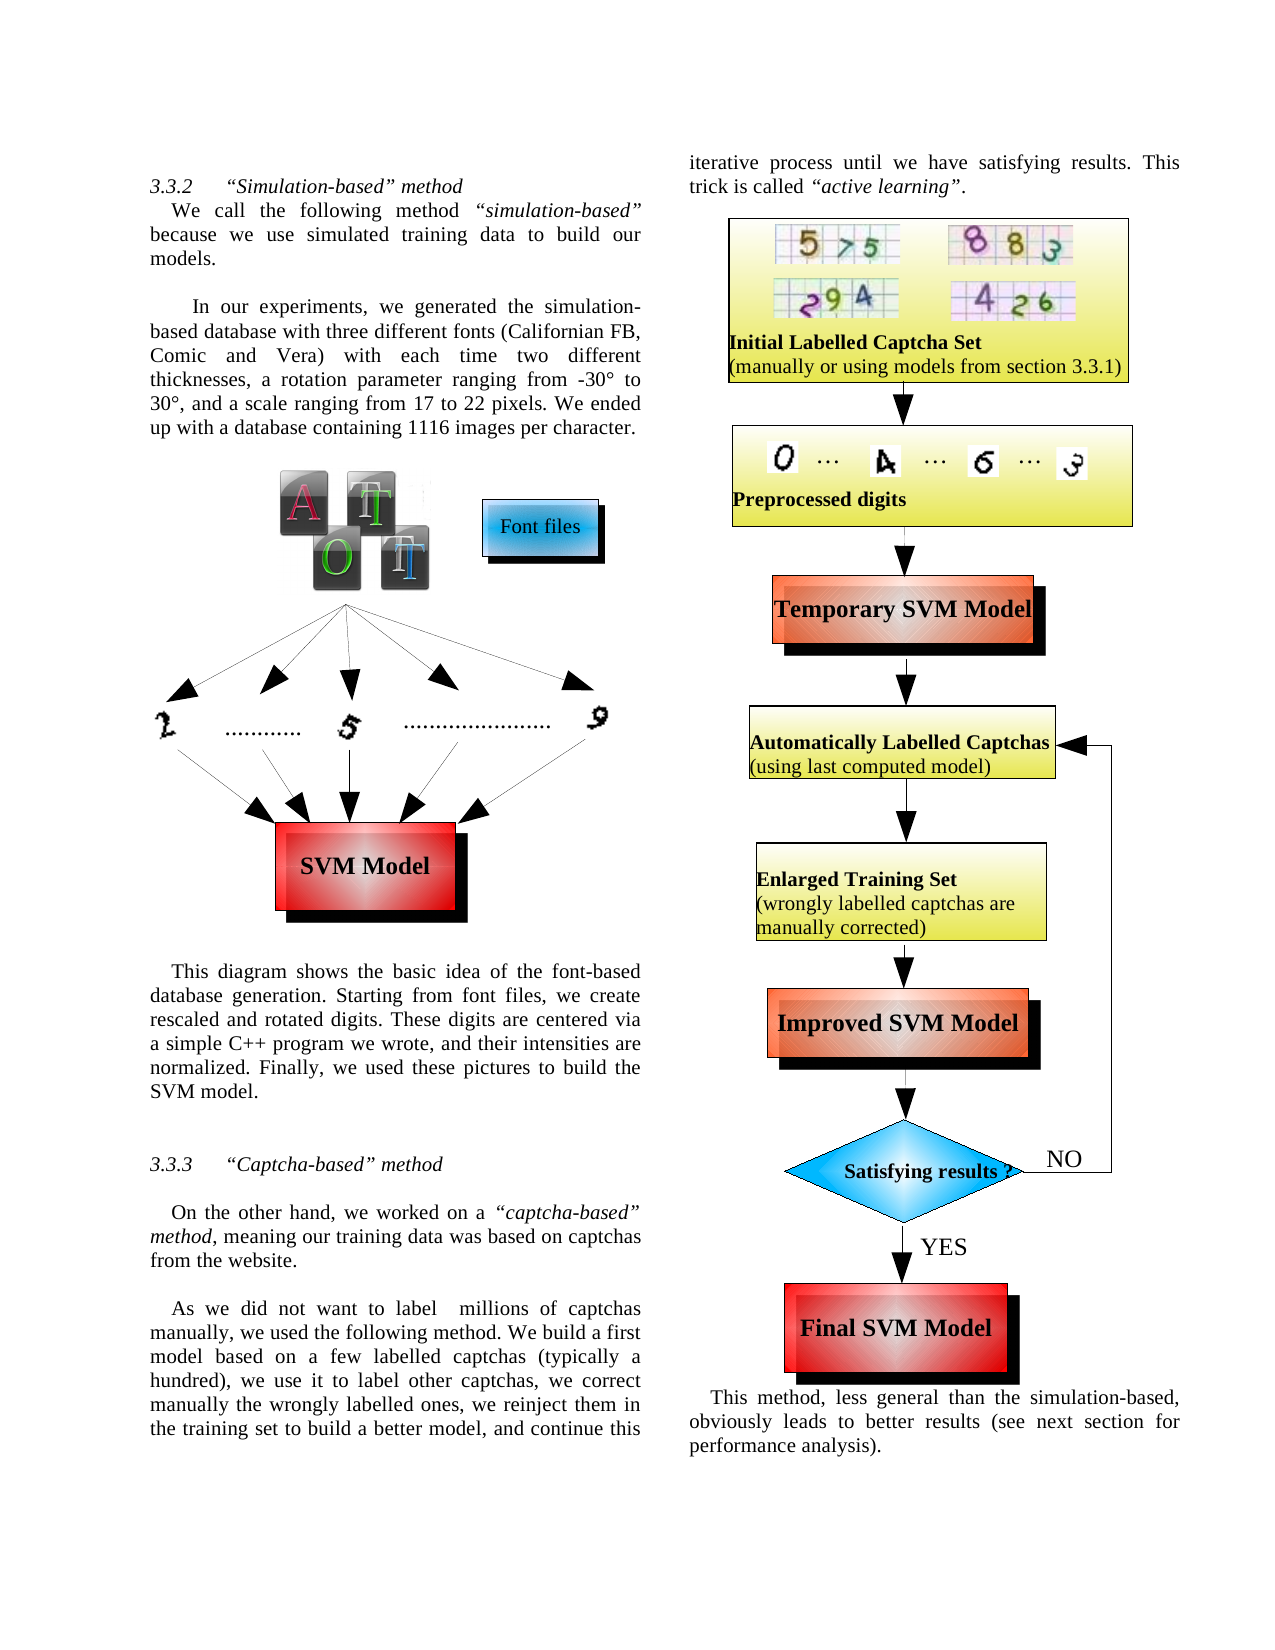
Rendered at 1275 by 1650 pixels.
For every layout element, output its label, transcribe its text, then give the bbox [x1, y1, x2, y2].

text iterative process until we have satisfying results. This trick is called “active learning”. [689, 150, 1181, 198]
picture [581, 701, 613, 733]
text As we did not want to label millions of captchas manually, we used the following method. We build a first model based on a few labelled captchas (typically a hundred), we use it to label other captchas, we correct manually the wrongly labelled ones, we reinject them in the training set to build a better model, and continue this [150, 1296, 642, 1440]
picture [1056, 447, 1088, 480]
picture [950, 281, 1076, 321]
picture [980, 1165, 984, 1177]
picture [870, 445, 902, 477]
picture [277, 468, 431, 595]
picture [333, 711, 365, 743]
picture [773, 278, 899, 318]
picture [967, 445, 999, 477]
text We call the following method “simulation-based” because we use simulated training data to build our models. [150, 198, 642, 270]
picture [767, 441, 799, 473]
text On the other hand, we worked on a “captcha-based” method, meaning our training data was based on captchas from the website. [150, 1199, 642, 1272]
text In our experiments, we generated the simulation-based database with three different fonts (Californian FB, Comic and Vera) with each time two different thicknesses, a rotation parameter ranging from -30° to 30°, and a scale ranging from 17 to 22 pixels. We ended up with a database containing 1116 images per character. [150, 294, 642, 439]
text This method, less general than the simulation-based, obviously leads to better results (see next section for performance analysis). [689, 1384, 1181, 1457]
subtitle “Simulation-based” method [150, 174, 642, 198]
picture [948, 225, 1074, 265]
picture [149, 708, 181, 741]
picture [956, 1142, 979, 1164]
subtitle “Captcha-based” method [150, 1151, 642, 1176]
text This diagram shows the basic idea of the font-based database generation. Starting from font files, we create rescaled and rotated digits. These digits are centered via a simple C++ program we wrote, and their intensities are normalized. Finally, we used these pictures to build the SVM model. [150, 959, 642, 1103]
picture [955, 1178, 980, 1200]
picture [775, 224, 901, 264]
picture [821, 1141, 854, 1201]
